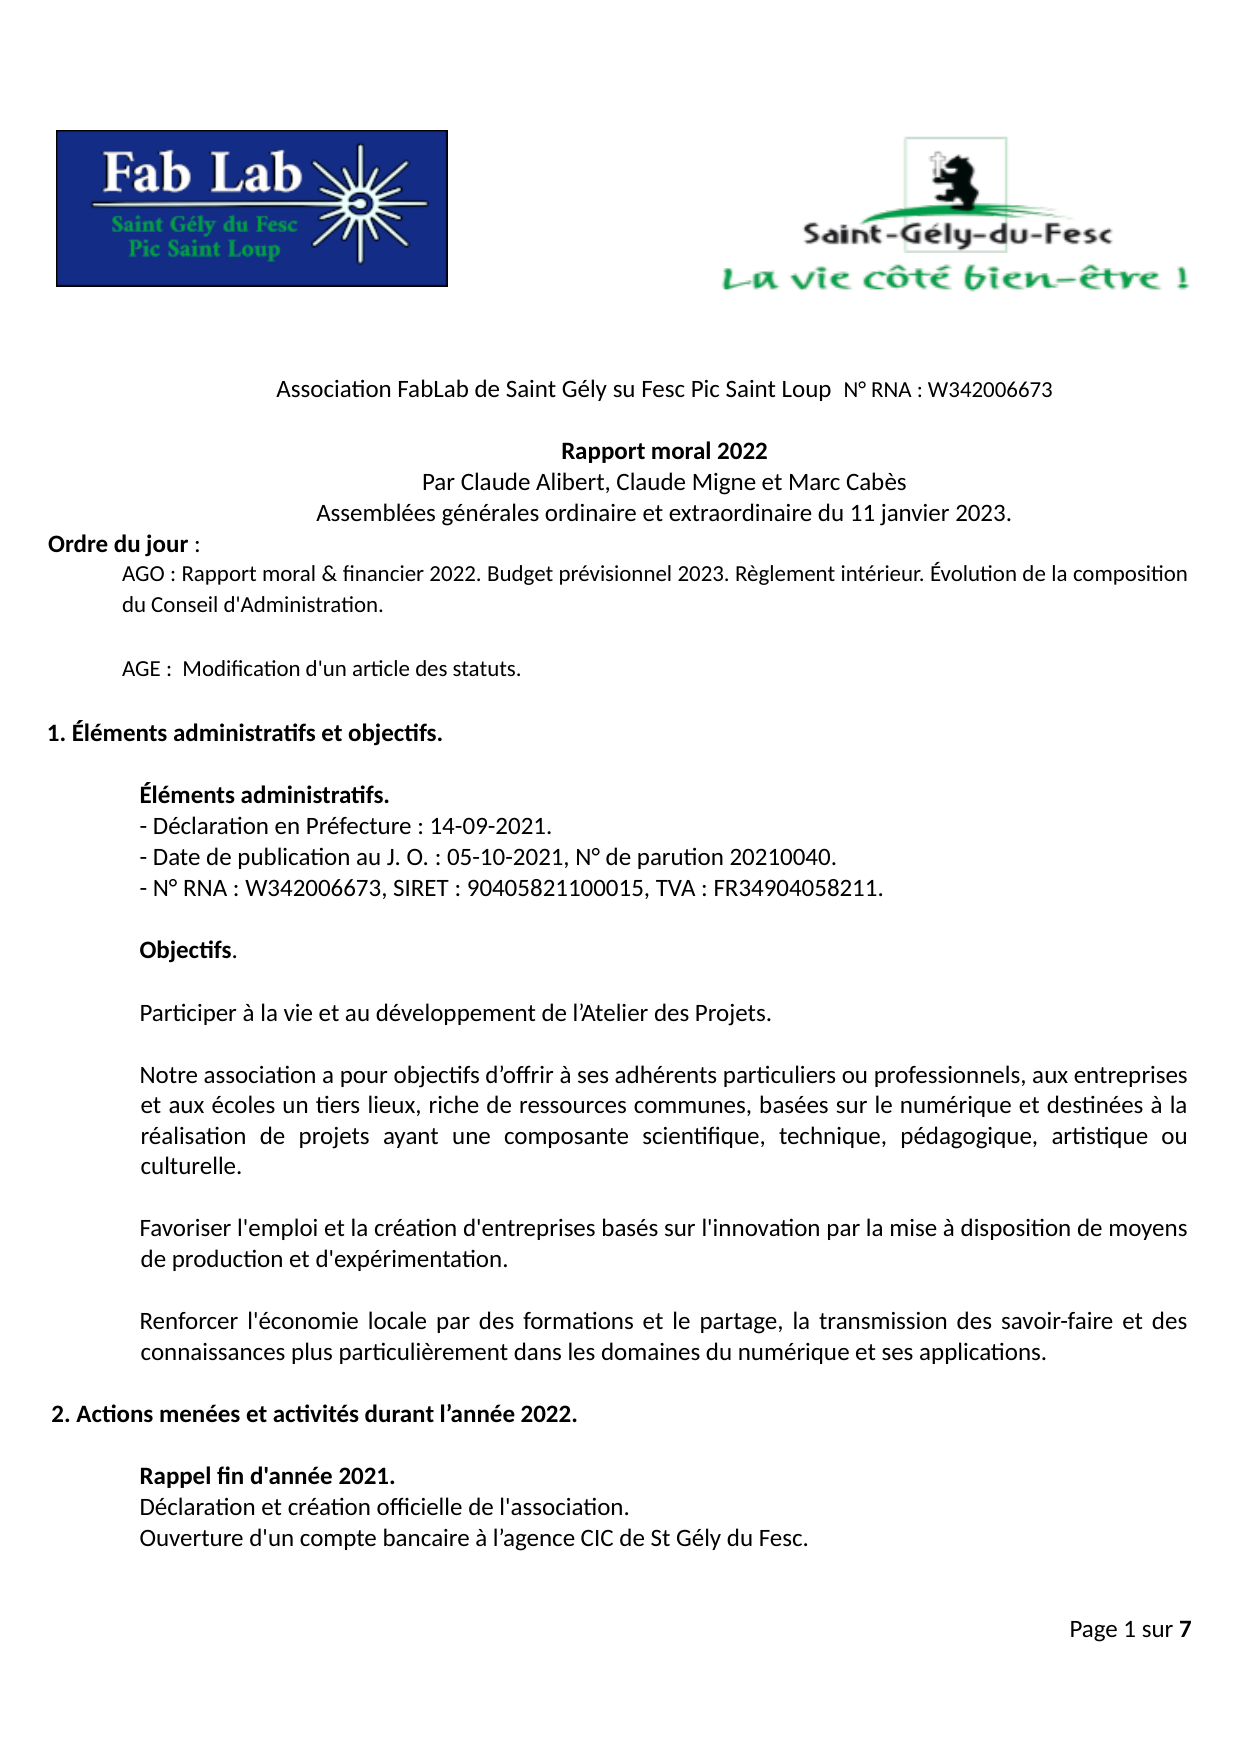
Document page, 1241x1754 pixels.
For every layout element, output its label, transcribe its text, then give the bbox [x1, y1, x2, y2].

text Déclaration et création officielle de l'association. [139, 1491, 1189, 1521]
text - N° RNA : W342006673, SIRET : 90405821100015, TVA : FR34904058211. [139, 873, 1189, 903]
text AGE : Modification d'un article des statuts. [48, 654, 1189, 682]
text AGO : Rapport moral & financier 2022. Budget prévisionnel 2023. Règlement intérieur. Évolution de la composition du Conseil d'Administration. [48, 559, 1189, 618]
text - Déclaration en Préfecture : 14-09-2021. [139, 811, 1189, 841]
text Association FabLab de Saint Gély su Fesc Pic Saint Loup N° RNA : W342006673 [139, 373, 1189, 403]
picture [717, 127, 1195, 302]
text Participer à la vie et au développement de l’Atelier des Projets. [139, 997, 1189, 1027]
text Par Claude Alibert, Claude Migne et Marc Cabès [139, 466, 1189, 496]
text Favoriser l'emploi et la création d'entreprises basés sur l'innovation par la mise à disposition de moyens de production et d'expérimentation. [139, 1212, 1189, 1273]
text - Date de publication au J. O. : 05-10-2021, N° de parution 20210040. [139, 842, 1189, 872]
text 1. Éléments administratifs et objectifs. [47, 717, 1191, 748]
text Objectifs. [139, 935, 1189, 965]
text Ouverture d'un compte bancaire à l’agence CIC de St Gély du Fesc. [139, 1522, 1189, 1552]
text Éléments administratifs. [139, 779, 1189, 810]
text 2. Actions menées et activités durant l’année 2022. [51, 1398, 1191, 1428]
text Assemblées générales ordinaire et extraordinaire du 11 janvier 2023. [139, 497, 1189, 527]
text Rappel fin d'année 2021. [139, 1460, 1189, 1490]
text Renforcer l'économie locale par des formations et le partage, la transmission des savoir-faire et des connaissances plus particulièrement dans les domaines du numérique et ses applications. [139, 1305, 1189, 1366]
picture [56, 130, 448, 287]
text Notre association a pour objectifs d’offrir à ses adhérents particuliers ou professionnels, aux entreprises et aux écoles un tiers lieux, riche de ressources communes, basées sur le numérique et destinées à la réalisation de projets ayant une composante scientifique, technique, pédagogique, artistique ou culturelle. [139, 1059, 1189, 1181]
text Ordre du jour : [48, 528, 1189, 558]
text Rapport moral 2022 [139, 435, 1189, 465]
